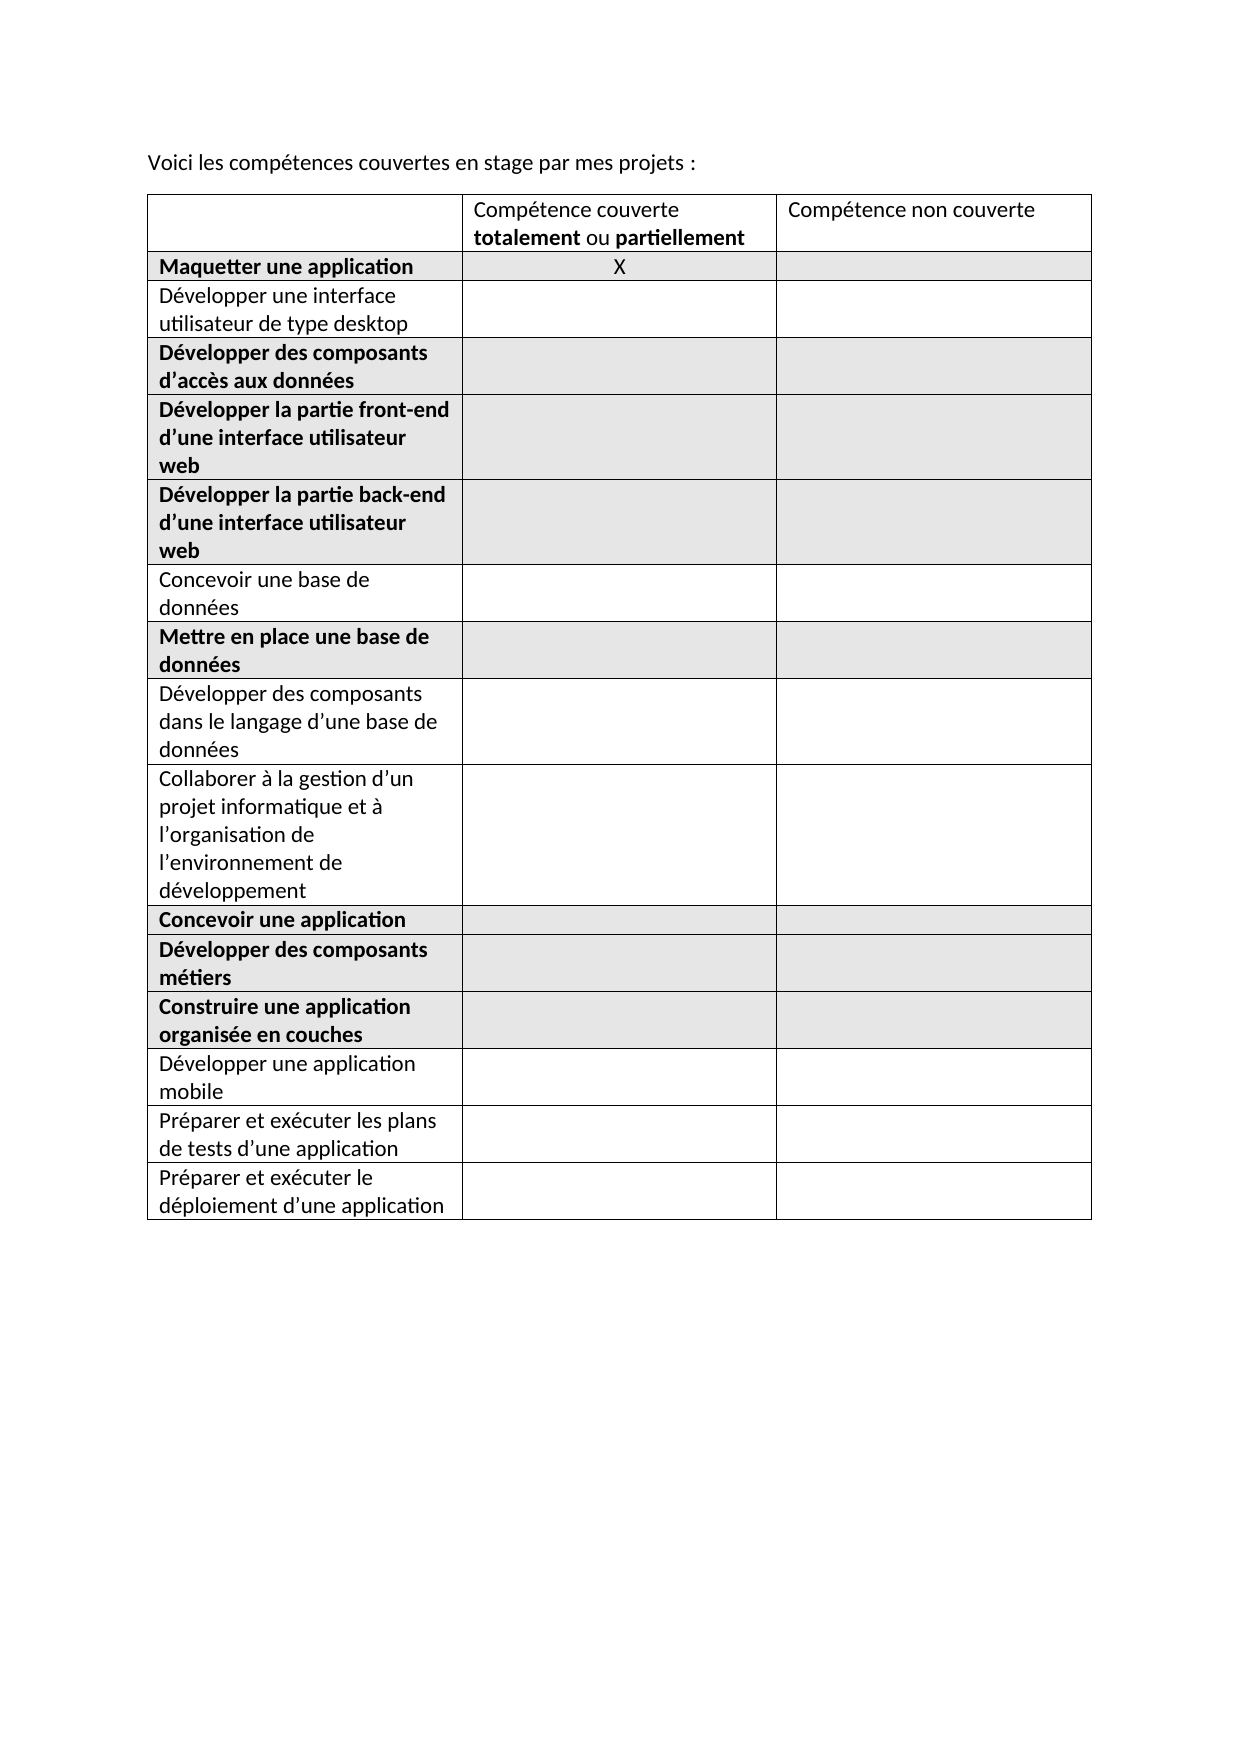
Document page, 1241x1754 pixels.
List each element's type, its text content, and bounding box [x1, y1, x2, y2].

table_cell [463, 906, 776, 934]
table_cell [777, 679, 1091, 763]
table_cell [463, 480, 776, 564]
table_cell [777, 565, 1091, 621]
table_cell [777, 992, 1091, 1048]
text Voici les compétences couvertes en stage par mes projets : [148, 148, 1093, 176]
table_cell [463, 935, 776, 991]
table_cell Préparer et exécuter les plans de tests d’une application [148, 1106, 462, 1162]
table_cell [777, 338, 1091, 394]
table_cell Développer une application mobile [148, 1049, 462, 1105]
table_cell Développer des composants dans le langage d’une base de données [148, 679, 462, 763]
table_cell [777, 906, 1091, 934]
table_cell Collaborer à la gestion d’un projet informatique et à l’organisation de l’environnement de développement [148, 765, 462, 904]
table_cell Développer une interface utilisateur de type desktop [148, 281, 462, 337]
table_cell Construire une application organisée en couches [148, 992, 462, 1048]
table_cell Mettre en place une base de données [148, 622, 462, 678]
table_cell Concevoir une base de données [148, 565, 462, 621]
table_cell [463, 622, 776, 678]
table_cell Développer des composants métiers [148, 935, 462, 991]
table_cell [463, 395, 776, 479]
table_cell Développer la partie back-end d’une interface utilisateur web [148, 480, 462, 564]
table_header Compétence couverte totalement ou partiellement [463, 195, 776, 251]
table_header Compétence non couverte [777, 195, 1091, 251]
table_cell [463, 1163, 776, 1219]
table_cell [777, 281, 1091, 337]
table_cell [463, 765, 776, 904]
table_cell X [463, 252, 776, 280]
table_cell [463, 1106, 776, 1162]
table_cell [777, 252, 1091, 280]
table_header [148, 195, 462, 251]
table_cell [463, 338, 776, 394]
table_cell [777, 1106, 1091, 1162]
table_cell [463, 992, 776, 1048]
table_cell [463, 1049, 776, 1105]
table_cell Développer la partie front-end d’une interface utilisateur web [148, 395, 462, 479]
table_cell [777, 395, 1091, 479]
table_cell [777, 935, 1091, 991]
table_cell [777, 622, 1091, 678]
table_cell [777, 765, 1091, 904]
table_cell [777, 1049, 1091, 1105]
table_cell Concevoir une application [148, 906, 462, 934]
table_cell [777, 480, 1091, 564]
table_cell [777, 1163, 1091, 1219]
table_cell Développer des composants d’accès aux données [148, 338, 462, 394]
table_cell Maquetter une application [148, 252, 462, 280]
table_cell [463, 281, 776, 337]
table_cell [463, 679, 776, 763]
table_cell Préparer et exécuter le déploiement d’une application [148, 1163, 462, 1219]
table_cell [463, 565, 776, 621]
